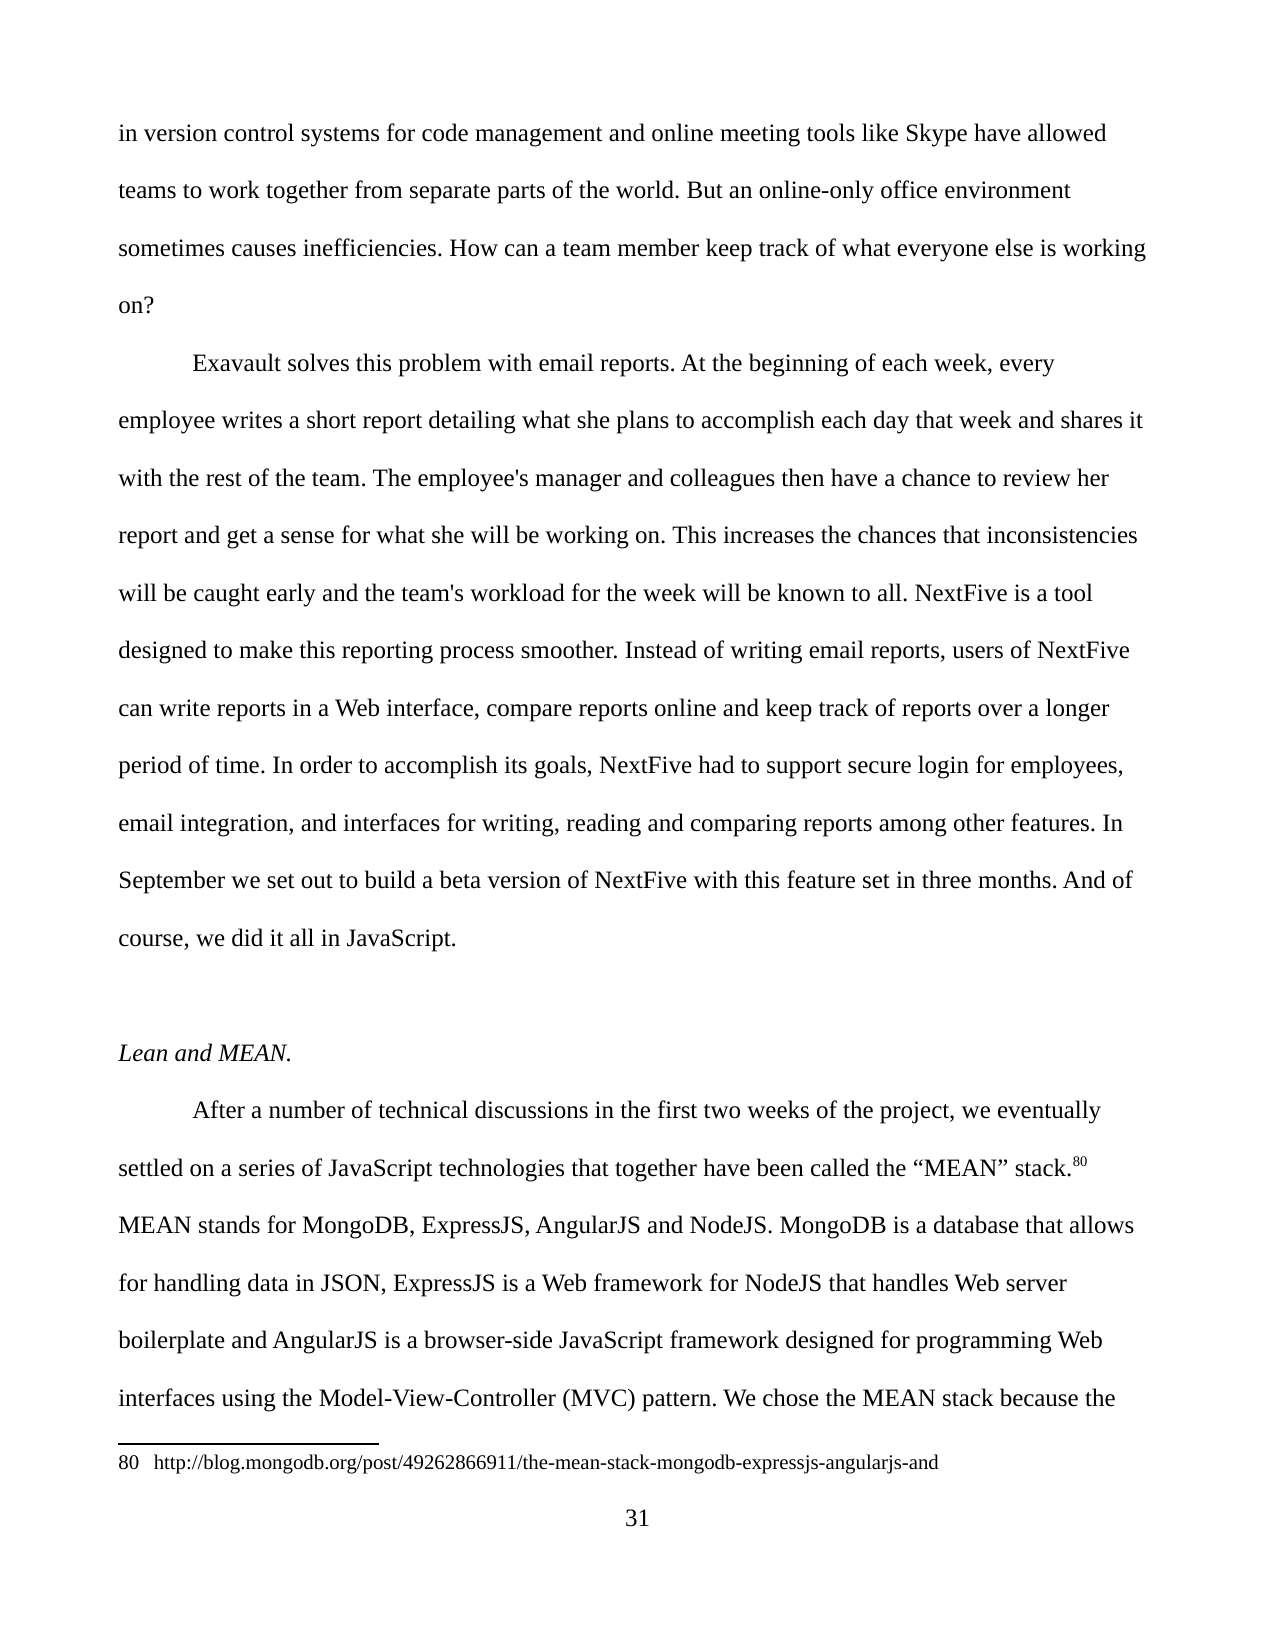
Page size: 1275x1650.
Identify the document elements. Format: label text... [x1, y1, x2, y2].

text http://blog.mongodb.org/post/49262866911/the-mean-stack-mongodb-expressjs-angularjs-and [118, 1449, 1157, 1474]
text Exavault solves this problem with email reports. At the beginning of each week, every employee writes a short report detailing what she plans to accomplish each day that week and shares it with the rest of the team. The employee's manager and colleagues then have a chance to review her report and get a sense for what she will be working on. This increases the chances that inconsistencies will be caught early and the team's workload for the week will be known to all. NextFive is a tool designed to make this reporting process smoother. Instead of writing email reports, users of NextFive can write reports in a Web interface, compare reports online and keep track of reports over a longer period of time. In order to accomplish its goals, NextFive had to support secure login for employees, email integration, and interfaces for writing, reading and comparing reports among other features. In September we set out to build a beta version of NextFive with this feature set in three months. And of course, we did it all in JavaScript. [118, 348, 1157, 952]
text After a number of technical discussions in the first two weeks of the project, we eventually settled on a series of JavaScript technologies that together have been called the “MEAN” stack. MEAN stands for MongoDB, ExpressJS, AngularJS and NodeJS. MongoDB is a database that allows for handling data in JSON, ExpressJS is a Web framework for NodeJS that handles Web server boilerplate and AngularJS is a browser-side JavaScript framework designed for programming Web interfaces using the Model-View-Controller (MVC) pattern. We chose the MEAN stack because the [118, 1096, 1157, 1412]
text in version control systems for code management and online meeting tools like Skype have allowed teams to work together from separate parts of the world. But an online-only office environment sometimes causes inefficiencies. How can a team member keep track of what everyone else is working on? [118, 118, 1157, 319]
text Lean and MEAN. [118, 1038, 1157, 1067]
